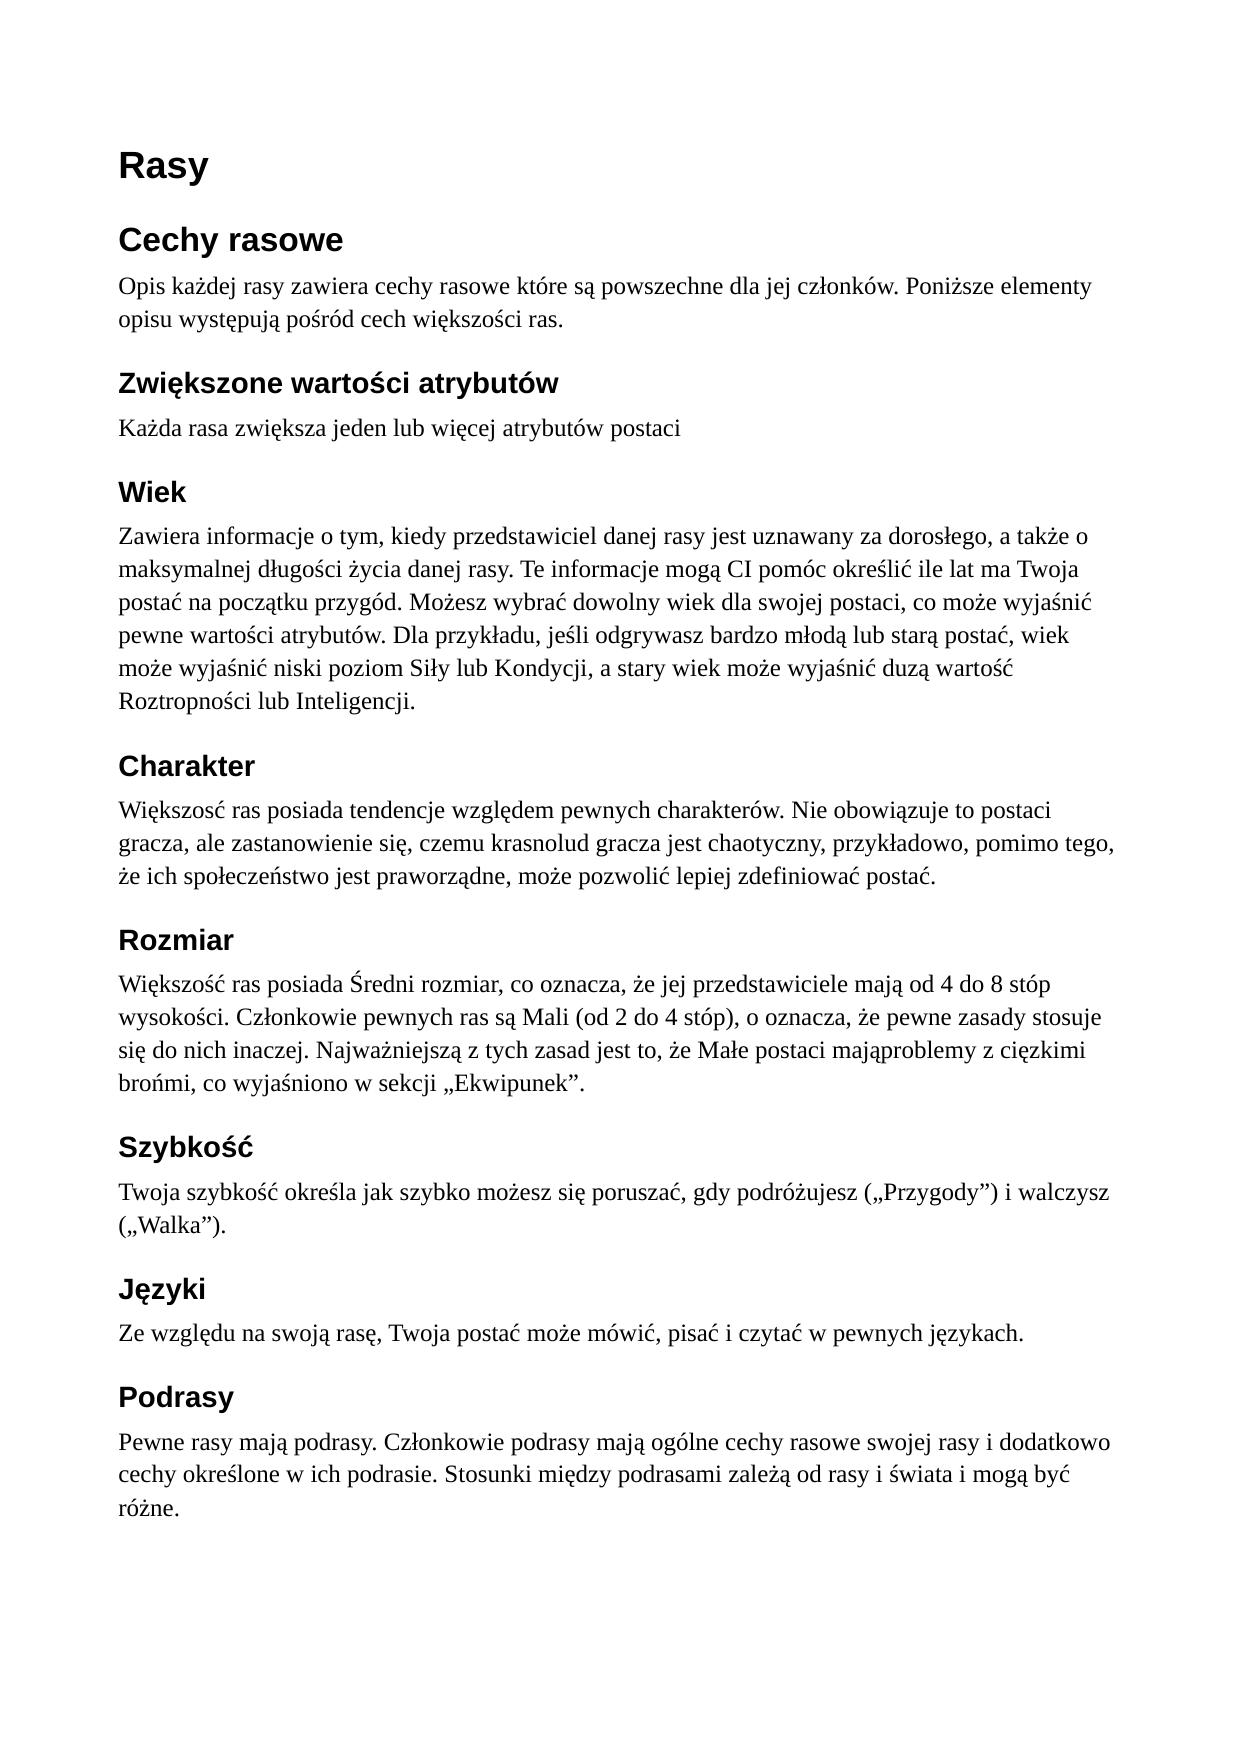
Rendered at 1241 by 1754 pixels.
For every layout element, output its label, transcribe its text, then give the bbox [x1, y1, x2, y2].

text Pewne rasy mają podrasy. Członkowie podrasy mają ogólne cechy rasowe swojej rasy i dodatkowo cechy określone w ich podrasie. Stosunki między podrasami zależą od rasy i świata i mogą być różne. [118, 1427, 1122, 1521]
subtitle Wiek [118, 475, 1122, 509]
subtitle Cechy rasowe [118, 220, 1122, 259]
subtitle Zwiększone wartości atrybutów [118, 366, 1122, 400]
subtitle Języki [118, 1272, 1122, 1306]
subtitle Charakter [118, 748, 1122, 782]
subtitle Rozmiar [118, 923, 1122, 957]
text Każda rasa zwiększa jeden lub więcej atrybutów postaci [118, 413, 1122, 441]
text Zawiera informacje o tym, kiedy przedstawiciel danej rasy jest uznawany za dorosłego, a także o maksymalnej długości życia danej rasy. Te informacje mogą CI pomóc określić ile lat ma Twoja postać na początku przygód. Możesz wybrać dowolny wiek dla swojej postaci, co może wyjaśnić pewne wartości atrybutów. Dla przykładu, jeśli odgrywasz bardzo młodą lub starą postać, wiek może wyjaśnić niski poziom Siły lub Kondycji, a stary wiek może wyjaśnić duzą wartość Roztropności lub Inteligencji. [118, 521, 1122, 715]
subtitle Podrasy [118, 1380, 1122, 1414]
text Opis każdej rasy zawiera cechy rasowe które są powszechne dla jej członków. Poniższe elementy opisu występują pośród cech większości ras. [118, 271, 1122, 333]
text Ze względu na swoją rasę, Twoja postać może mówić, pisać i czytać w pewnych językach. [118, 1318, 1122, 1347]
subtitle Szybkość [118, 1130, 1122, 1164]
text Większość ras posiada Średni rozmiar, co oznacza, że jej przedstawiciele mają od 4 do 8 stóp wysokości. Członkowie pewnych ras są Mali (od 2 do 4 stóp), o oznacza, że pewne zasady stosuje się do nich inaczej. Najważniejszą z tych zasad jest to, że Małe postaci mająproblemy z cięzkimi brońmi, co wyjaśniono w sekcji „Ekwipunek”. [118, 969, 1122, 1097]
text Większosć ras posiada tendencje względem pewnych charakterów. Nie obowiązuje to postaci gracza, ale zastanowienie się, czemu krasnolud gracza jest chaotyczny, przykładowo, pomimo tego, że ich społeczeństwo jest praworządne, może pozwolić lepiej zdefiniować postać. [118, 795, 1122, 889]
text Twoja szybkość określa jak szybko możesz się poruszać, gdy podróżujesz („Przygody”) i walczysz („Walka”). [118, 1177, 1122, 1238]
subtitle Rasy [118, 143, 1122, 187]
